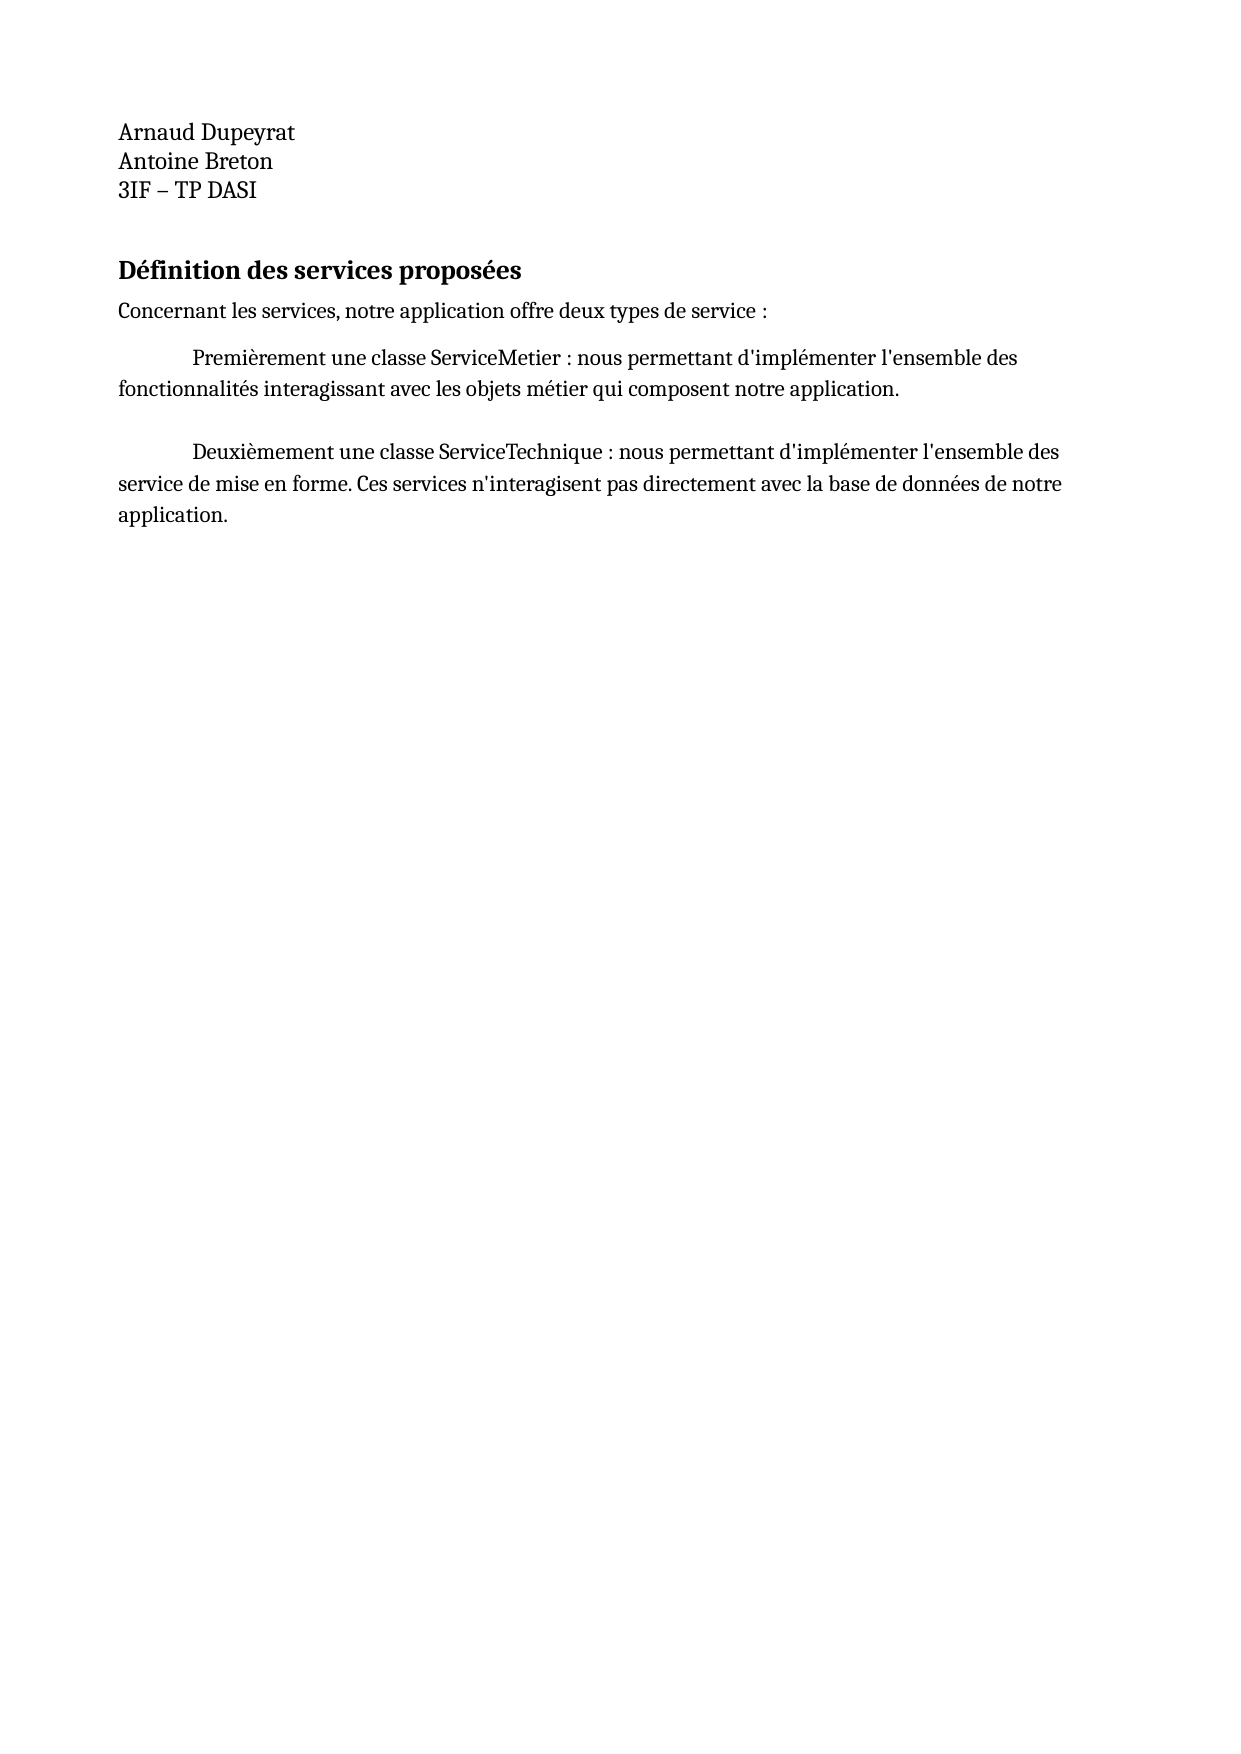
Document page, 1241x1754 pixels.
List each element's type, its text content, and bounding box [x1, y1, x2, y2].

text Premièrement une classe ServiceMetier : nous permettant d'implémenter l'ensemble des fonctionnalités interagissant avec les objets métier qui composent notre application. [118, 344, 1122, 402]
text Deuxièmement une classe ServiceTechnique : nous permettant d'implémenter l'ensemble des service de mise en forme. Ces services n'interagisent pas directement avec la base de données de notre application. [118, 439, 1122, 529]
text Concernant les services, notre application offre deux types de service : [118, 298, 1122, 325]
subtitle Définition des services proposées [118, 255, 1122, 286]
